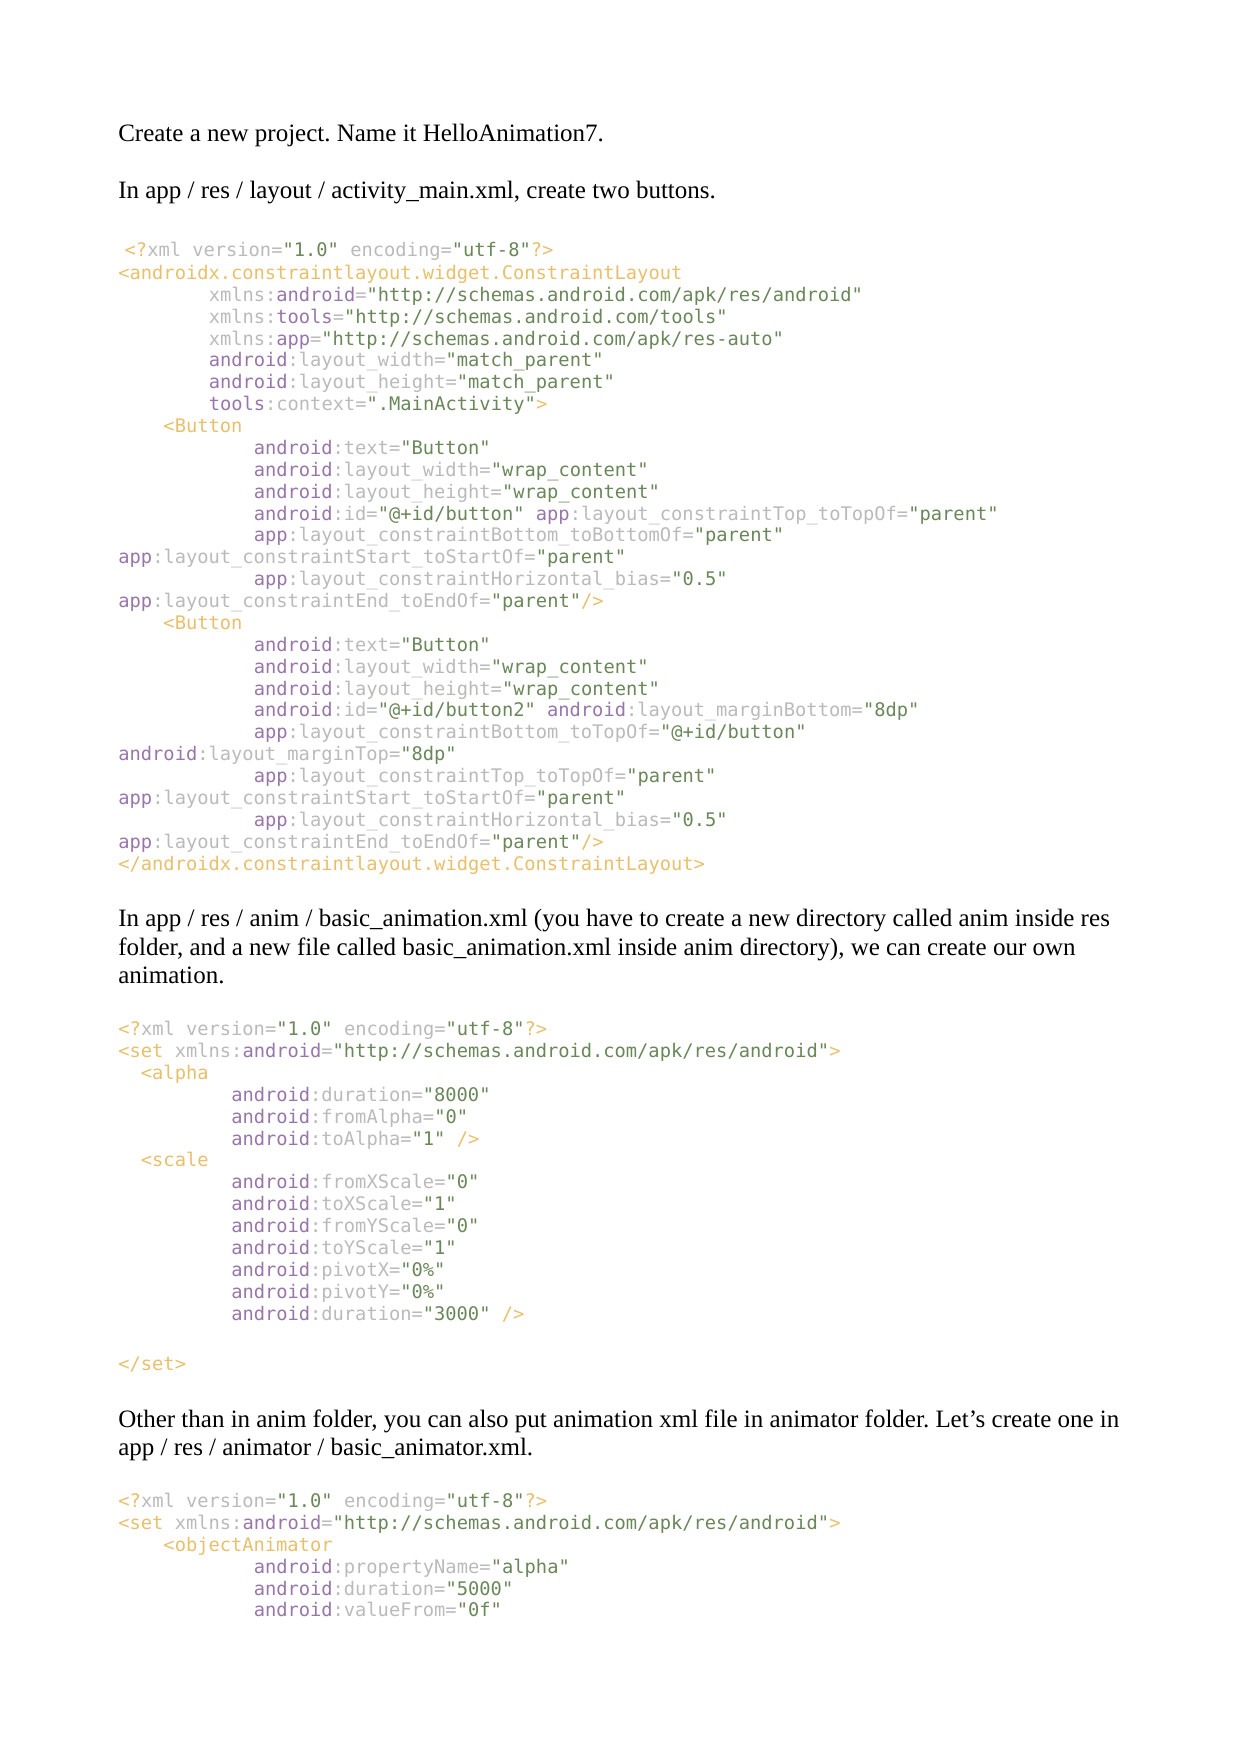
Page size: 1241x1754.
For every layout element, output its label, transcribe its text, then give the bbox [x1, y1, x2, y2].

text <?xml version="1.0" encoding="utf-8"?> <androidx.constraintlayout.widget.ConstraintLayout xmlns:android="http://schemas.android.com/apk/res/android" xmlns:tools="http://schemas.android.com/tools" xmlns:app="http://schemas.android.com/apk/res-auto" android:layout_width="match_parent" android:layout_height="match_parent" tools:context=".MainActivity"> <Button android:text="Button" android:layout_width="wrap_content" android:layout_height="wrap_content" android:id="@+id/button" app:layout_constraintTop_toTopOf="parent" app:layout_constraintBottom_toBottomOf="parent" app:layout_constraintStart_toStartOf="parent" app:layout_constraintHorizontal_bias="0.5" app:layout_constraintEnd_toEndOf="parent"/> <Button android:text="Button" android:layout_width="wrap_content" android:layout_height="wrap_content" android:id="@+id/button2" android:layout_marginBottom="8dp" app:layout_constraintBottom_toTopOf="@+id/button" android:layout_marginTop="8dp" app:layout_constraintTop_toTopOf="parent" app:layout_constraintStart_toStartOf="parent" app:layout_constraintHorizontal_bias="0.5" app:layout_constraintEnd_toEndOf="parent"/> </androidx.constraintlayout.widget.ConstraintLayout> [118, 233, 1122, 874]
text In app / res / anim / basic_animation.xml (you have to create a new directory called anim inside res folder, and a new file called basic_animation.xml inside anim directory), we can create our own animation. [118, 903, 1122, 989]
text Other than in anim folder, you can also put animation xml file in animator folder. Let’s create one in app / res / animator / basic_animator.xml. [118, 1404, 1122, 1461]
text Create a new project. Name it HelloAnimation7. [118, 118, 1122, 147]
text <?xml version="1.0" encoding="utf-8"?> <set xmlns:android="http://schemas.android.com/apk/res/android"> <alpha android:duration="8000" android:fromAlpha="0" android:toAlpha="1" /> <scale android:fromXScale="0" android:toXScale="1" android:fromYScale="0" android:toYScale="1" android:pivotX="0%" android:pivotY="0%" android:duration="3000" /> </set> [118, 1018, 1122, 1375]
text In app / res / layout / activity_main.xml, create two buttons. [118, 176, 1122, 204]
text <?xml version="1.0" encoding="utf-8"?> <set xmlns:android="http://schemas.android.com/apk/res/android"> <objectAnimator android:propertyName="alpha" android:duration="5000" android:valueFrom="0f" [118, 1490, 1122, 1621]
